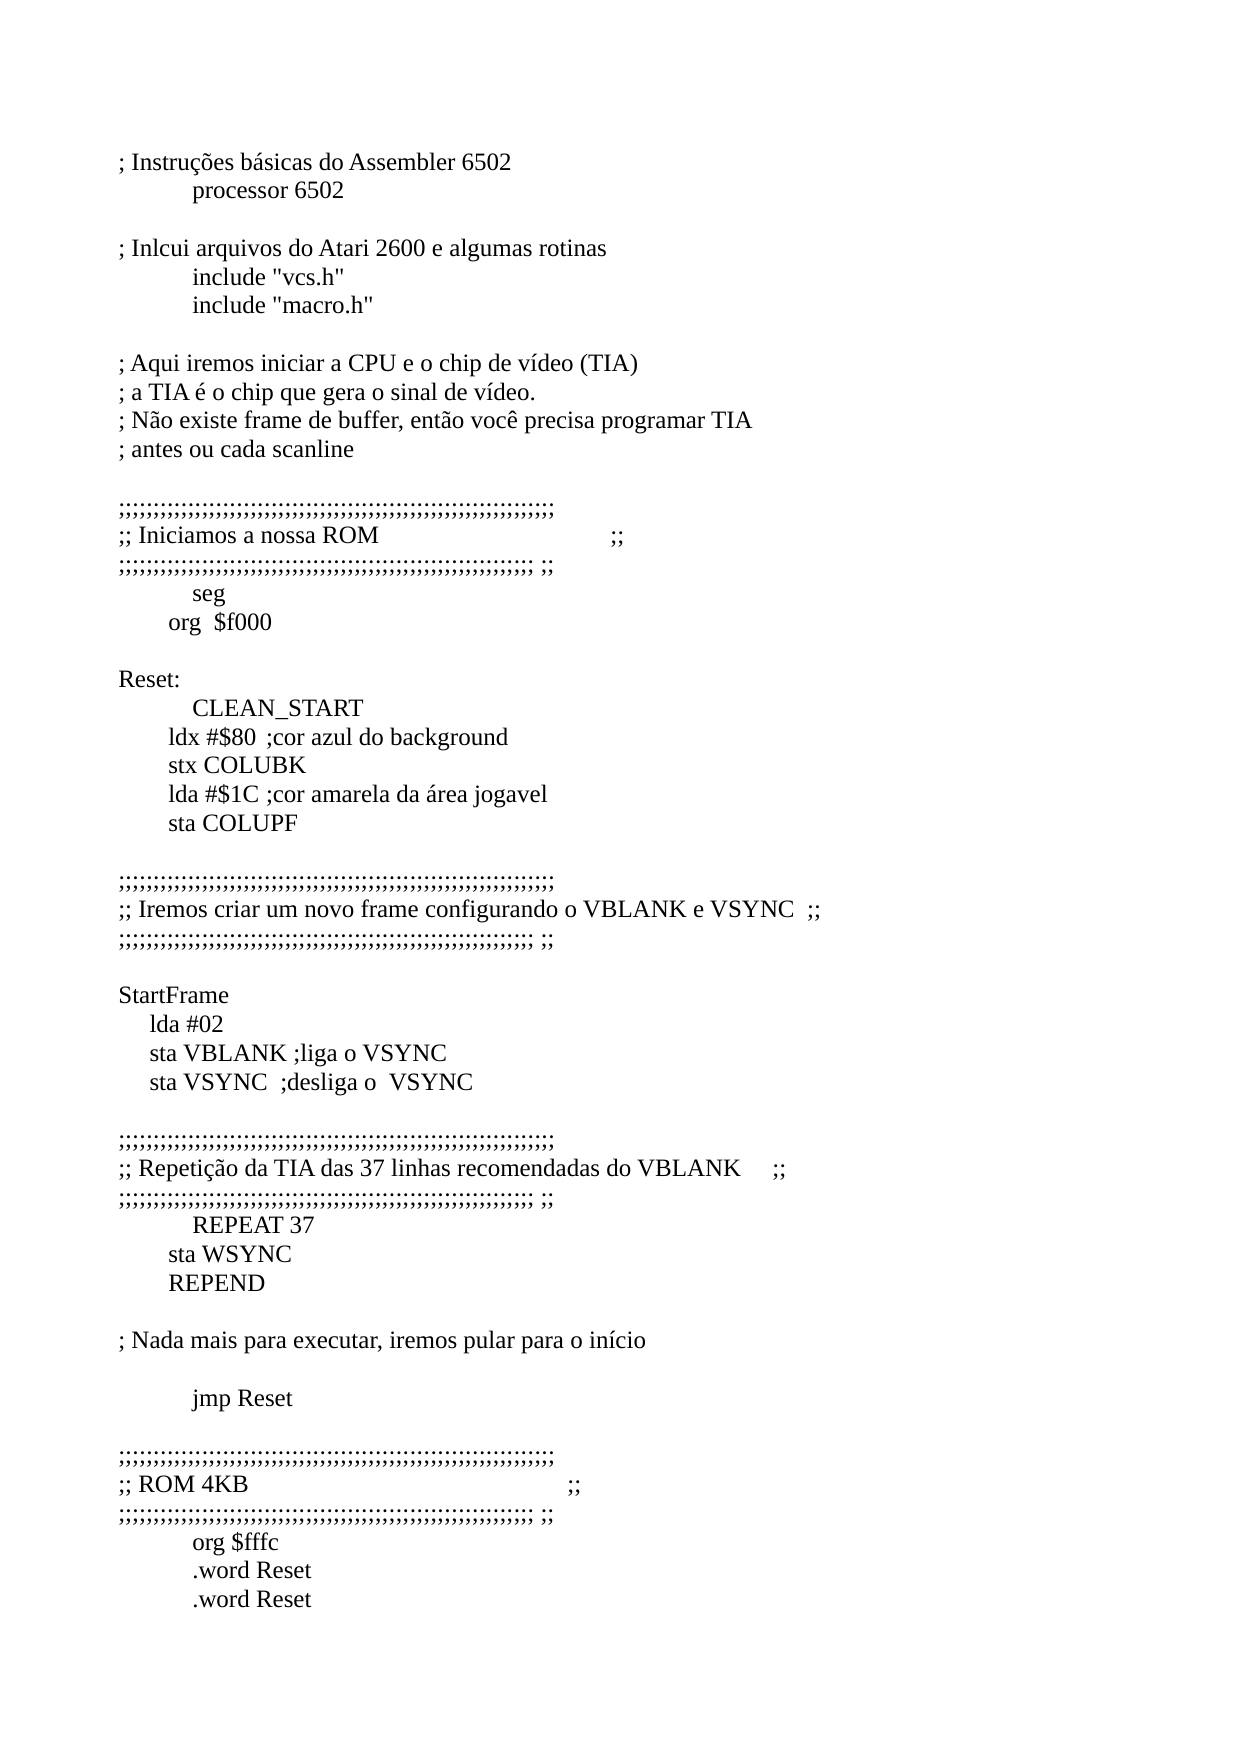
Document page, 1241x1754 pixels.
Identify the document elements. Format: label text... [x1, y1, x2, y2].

text ;;;;;;;;;;;;;;;;;;;;;;;;;;;;;;;;;;;;;;;;;;;;;;;;;;;;;;;;;;;; ;; [118, 1182, 1122, 1211]
text org $fffc [118, 1527, 1122, 1556]
text CLEAN_START [118, 693, 1122, 722]
text include "vcs.h" [118, 262, 1122, 291]
text ldx #$80 ;cor azul do background [118, 722, 1122, 751]
text include "macro.h" [118, 291, 1122, 319]
text ;; Iremos criar um novo frame configurando o VBLANK e VSYNC ;; [118, 894, 1122, 923]
text ;;;;;;;;;;;;;;;;;;;;;;;;;;;;;;;;;;;;;;;;;;;;;;;;;;;;;;;;;;;;;;; [118, 1124, 1122, 1153]
text sta WSYNC [118, 1239, 1122, 1268]
text processor 6502 [118, 176, 1122, 204]
text ; Nada mais para executar, iremos pular para o início [118, 1326, 1122, 1354]
text sta VSYNC ;desliga o VSYNC [118, 1067, 1122, 1096]
text ;;;;;;;;;;;;;;;;;;;;;;;;;;;;;;;;;;;;;;;;;;;;;;;;;;;;;;;;;;;; ;; [118, 923, 1122, 952]
text StartFrame [118, 981, 1122, 1009]
text ;; ROM 4KB ;; [118, 1469, 1122, 1498]
text lda #02 [118, 1009, 1122, 1038]
text org $f000 [118, 607, 1122, 636]
text REPEND [118, 1268, 1122, 1297]
text ; antes ou cada scanline [118, 434, 1122, 463]
text ; Não existe frame de buffer, então você precisa programar TIA [118, 406, 1122, 434]
text ; Instruções básicas do Assembler 6502 [118, 147, 1122, 176]
text Reset: [118, 664, 1122, 693]
text ;; Repetição da TIA das 37 linhas recomendadas do VBLANK ;; [118, 1153, 1122, 1182]
text .word Reset [118, 1556, 1122, 1584]
text ;;;;;;;;;;;;;;;;;;;;;;;;;;;;;;;;;;;;;;;;;;;;;;;;;;;;;;;;;;;; ;; [118, 1498, 1122, 1527]
text ; Inlcui arquivos do Atari 2600 e algumas rotinas [118, 233, 1122, 262]
text .word Reset [118, 1584, 1122, 1613]
text ; Aqui iremos iniciar a CPU e o chip de vídeo (TIA) [118, 348, 1122, 377]
text ;;;;;;;;;;;;;;;;;;;;;;;;;;;;;;;;;;;;;;;;;;;;;;;;;;;;;;;;;;;; ;; [118, 549, 1122, 578]
text ; a TIA é o chip que gera o sinal de vídeo. [118, 377, 1122, 406]
text ;;;;;;;;;;;;;;;;;;;;;;;;;;;;;;;;;;;;;;;;;;;;;;;;;;;;;;;;;;;;;;; [118, 492, 1122, 521]
text ;; Iniciamos a nossa ROM ;; [118, 521, 1122, 549]
text REPEAT 37 [118, 1211, 1122, 1239]
text seg [118, 578, 1122, 607]
text jmp Reset [118, 1383, 1122, 1412]
text ;;;;;;;;;;;;;;;;;;;;;;;;;;;;;;;;;;;;;;;;;;;;;;;;;;;;;;;;;;;;;;; [118, 1441, 1122, 1469]
text lda #$1C ;cor amarela da área jogavel [118, 779, 1122, 808]
text stx COLUBK [118, 751, 1122, 779]
text ;;;;;;;;;;;;;;;;;;;;;;;;;;;;;;;;;;;;;;;;;;;;;;;;;;;;;;;;;;;;;;; [118, 866, 1122, 894]
text sta VBLANK ;liga o VSYNC [118, 1038, 1122, 1067]
text sta COLUPF [118, 808, 1122, 837]
